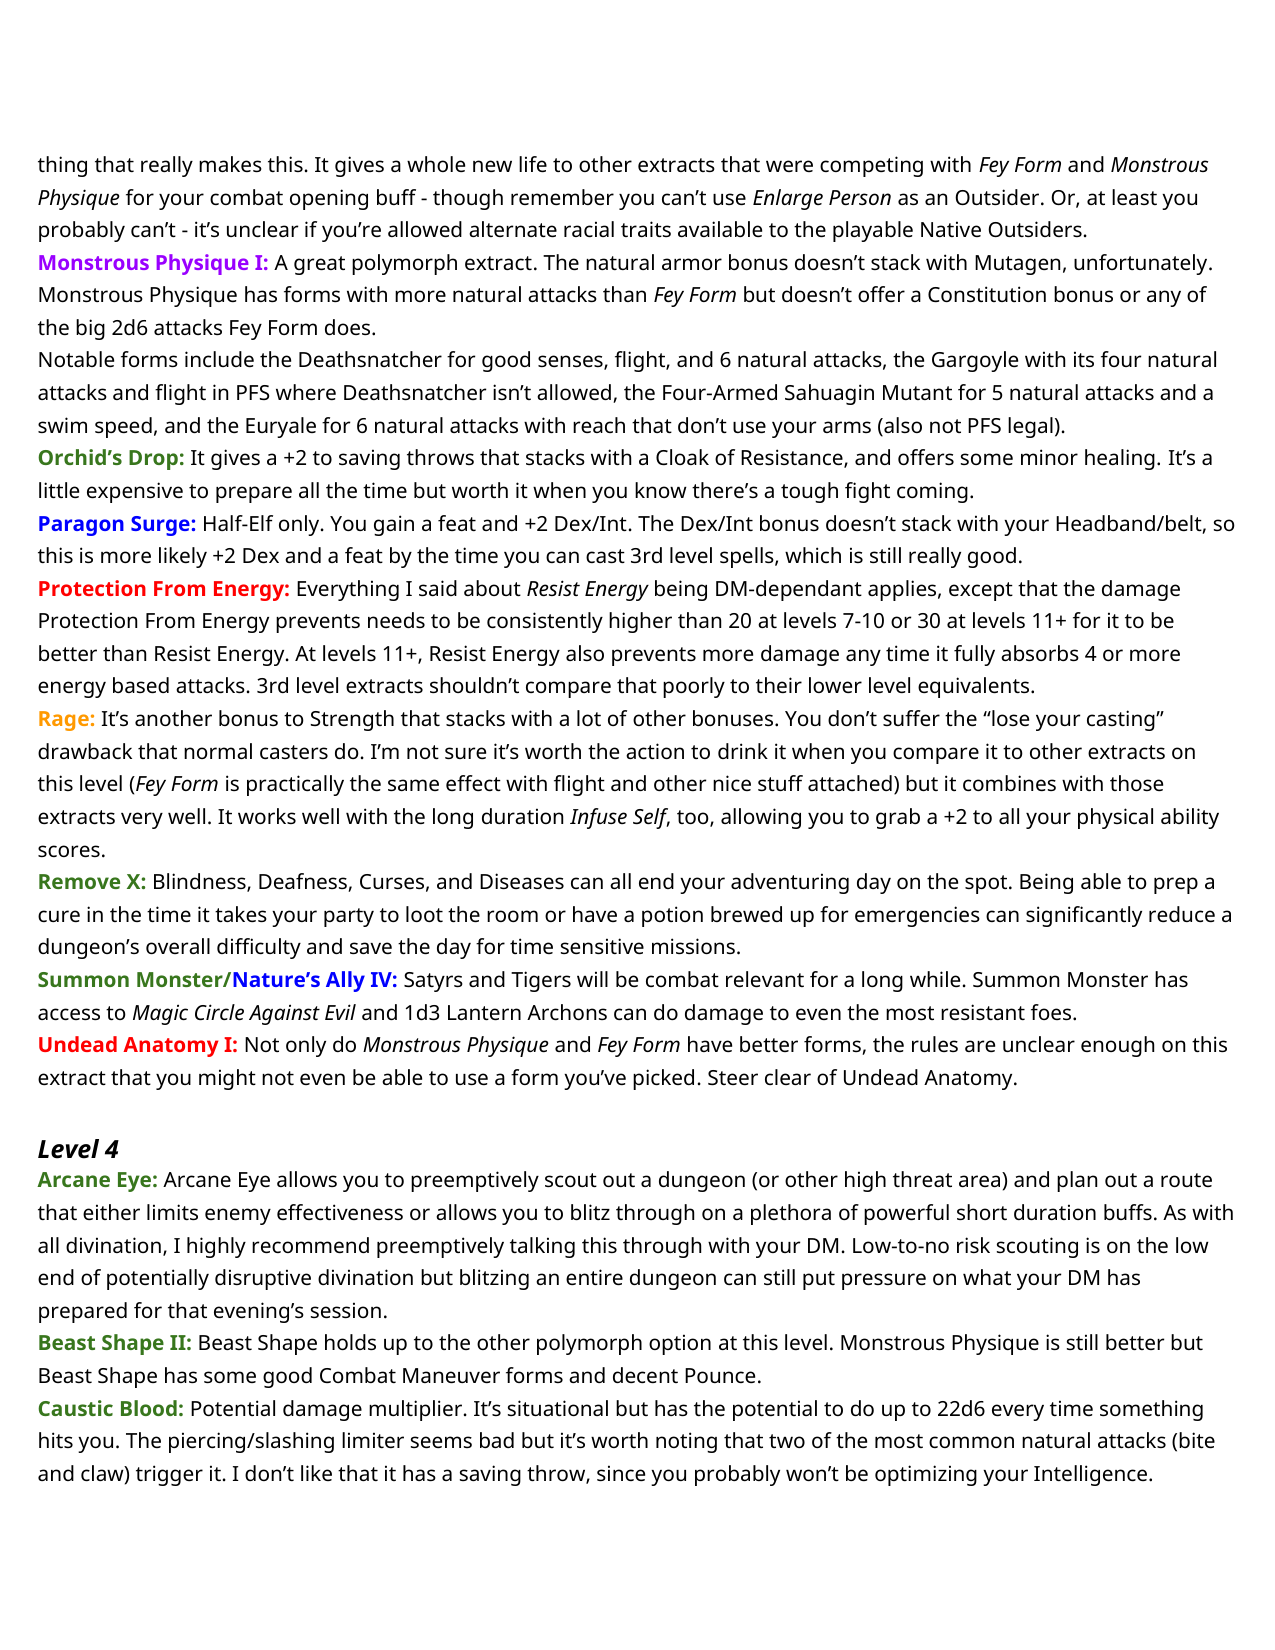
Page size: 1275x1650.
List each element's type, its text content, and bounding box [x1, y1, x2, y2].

text Rage: It’s another bonus to Strength that stacks with a lot of other bonuses. You don’t suffer the “lose your casting” drawback that normal casters do. I’m not sure it’s worth the action to drink it when you compare it to other extracts on this level (Fey Form is practically the same effect with flight and other nice stuff attached) but it combines with those extracts very well. It works well with the long duration Infuse Self, too, allowing you to grab a +2 to all your physical ability scores. [37, 704, 1237, 863]
text Paragon Surge: Half-Elf only. You gain a feat and +2 Dex/Int. The Dex/Int bonus doesn’t stack with your Headband/belt, so this is more likely +2 Dex and a feat by the time you can cast 3rd level spells, which is still really good. [37, 509, 1237, 570]
text Protection From Energy: Everything I said about Resist Energy being DM-dependant applies, except that the damage Protection From Energy prevents needs to be consistently higher than 20 at levels 7-10 or 30 at levels 11+ for it to be better than Resist Energy. At levels 11+, Resist Energy also prevents more damage any time it fully absorbs 4 or more energy based attacks. 3rd level extracts shouldn’t compare that poorly to their lower level equivalents. [37, 574, 1237, 700]
text thing that really makes this. It gives a whole new life to other extracts that were competing with Fey Form and Monstrous Physique for your combat opening buff - though remember you can’t use Enlarge Person as an Outsider. Or, at least you probably can’t - it’s unclear if you’re allowed alternate racial traits available to the playable Native Outsiders. [37, 150, 1237, 244]
text Orchid’s Drop: It gives a +2 to saving throws that stacks with a Cloak of Resistance, and offers some minor healing. It’s a little expensive to prepare all the time but worth it when you know there’s a tough fight coming. [37, 443, 1237, 504]
text Caustic Blood: Potential damage multiplier. It’s situational but has the potential to do up to 22d6 every time something hits you. The piercing/slashing limiter seems bad but it’s worth noting that two of the most common natural attacks (bite and claw) trigger it. I don’t like that it has a saving throw, since you probably won’t be optimizing your Intelligence. [37, 1394, 1237, 1487]
text Remove X: Blindness, Deafness, Curses, and Diseases can all end your adventuring day on the spot. Being able to prep a cure in the time it takes your party to loot the room or have a potion brewed up for emergencies can significantly reduce a dungeon’s overall difficulty and save the day for time sensitive missions. [37, 867, 1237, 961]
text Undead Anatomy I: Not only do Monstrous Physique and Fey Form have better forms, the rules are unclear enough on this extract that you might not even be able to use a form you’ve picked. Steer clear of Undead Anatomy. [37, 1030, 1237, 1091]
text Monstrous Physique I: A great polymorph extract. The natural armor bonus doesn’t stack with Mutagen, unfortunately. Monstrous Physique has forms with more natural attacks than Fey Form but doesn’t offer a Constitution bonus or any of the big 2d6 attacks Fey Form does. [37, 248, 1237, 341]
text Notable forms include the Deathsnatcher for good senses, flight, and 6 natural attacks, the Gargoyle with its four natural attacks and flight in PFS where Deathsnatcher isn’t allowed, the Four-Armed Sahuagin Mutant for 5 natural attacks and a swim speed, and the Euryale for 6 natural attacks with reach that don’t use your arms (also not PFS legal). [37, 346, 1237, 439]
text Summon Monster/Nature’s Ally IV: Satyrs and Tigers will be combat relevant for a long while. Summon Monster has access to Magic Circle Against Evil and 1d3 Lantern Archons can do damage to even the most resistant foes. [37, 965, 1237, 1026]
text Beast Shape II: Beast Shape holds up to the other polymorph option at this level. Monstrous Physique is still better but Beast Shape has some good Combat Maneuver forms and decent Pounce. [37, 1328, 1237, 1389]
text Arcane Eye: Arcane Eye allows you to preemptively scout out a dungeon (or other high threat area) and plan out a route that either limits enemy effectiveness or allows you to blitz through on a plethora of powerful short duration buffs. As with all divination, I highly recommend preemptively talking this through with your DM. Low-to-no risk scouting is on the low end of potentially disruptive divination but blitzing an entire dungeon can still put pressure on what your DM has prepared for that evening’s session. [37, 1166, 1237, 1324]
subtitle Level 4 [37, 1131, 1237, 1166]
